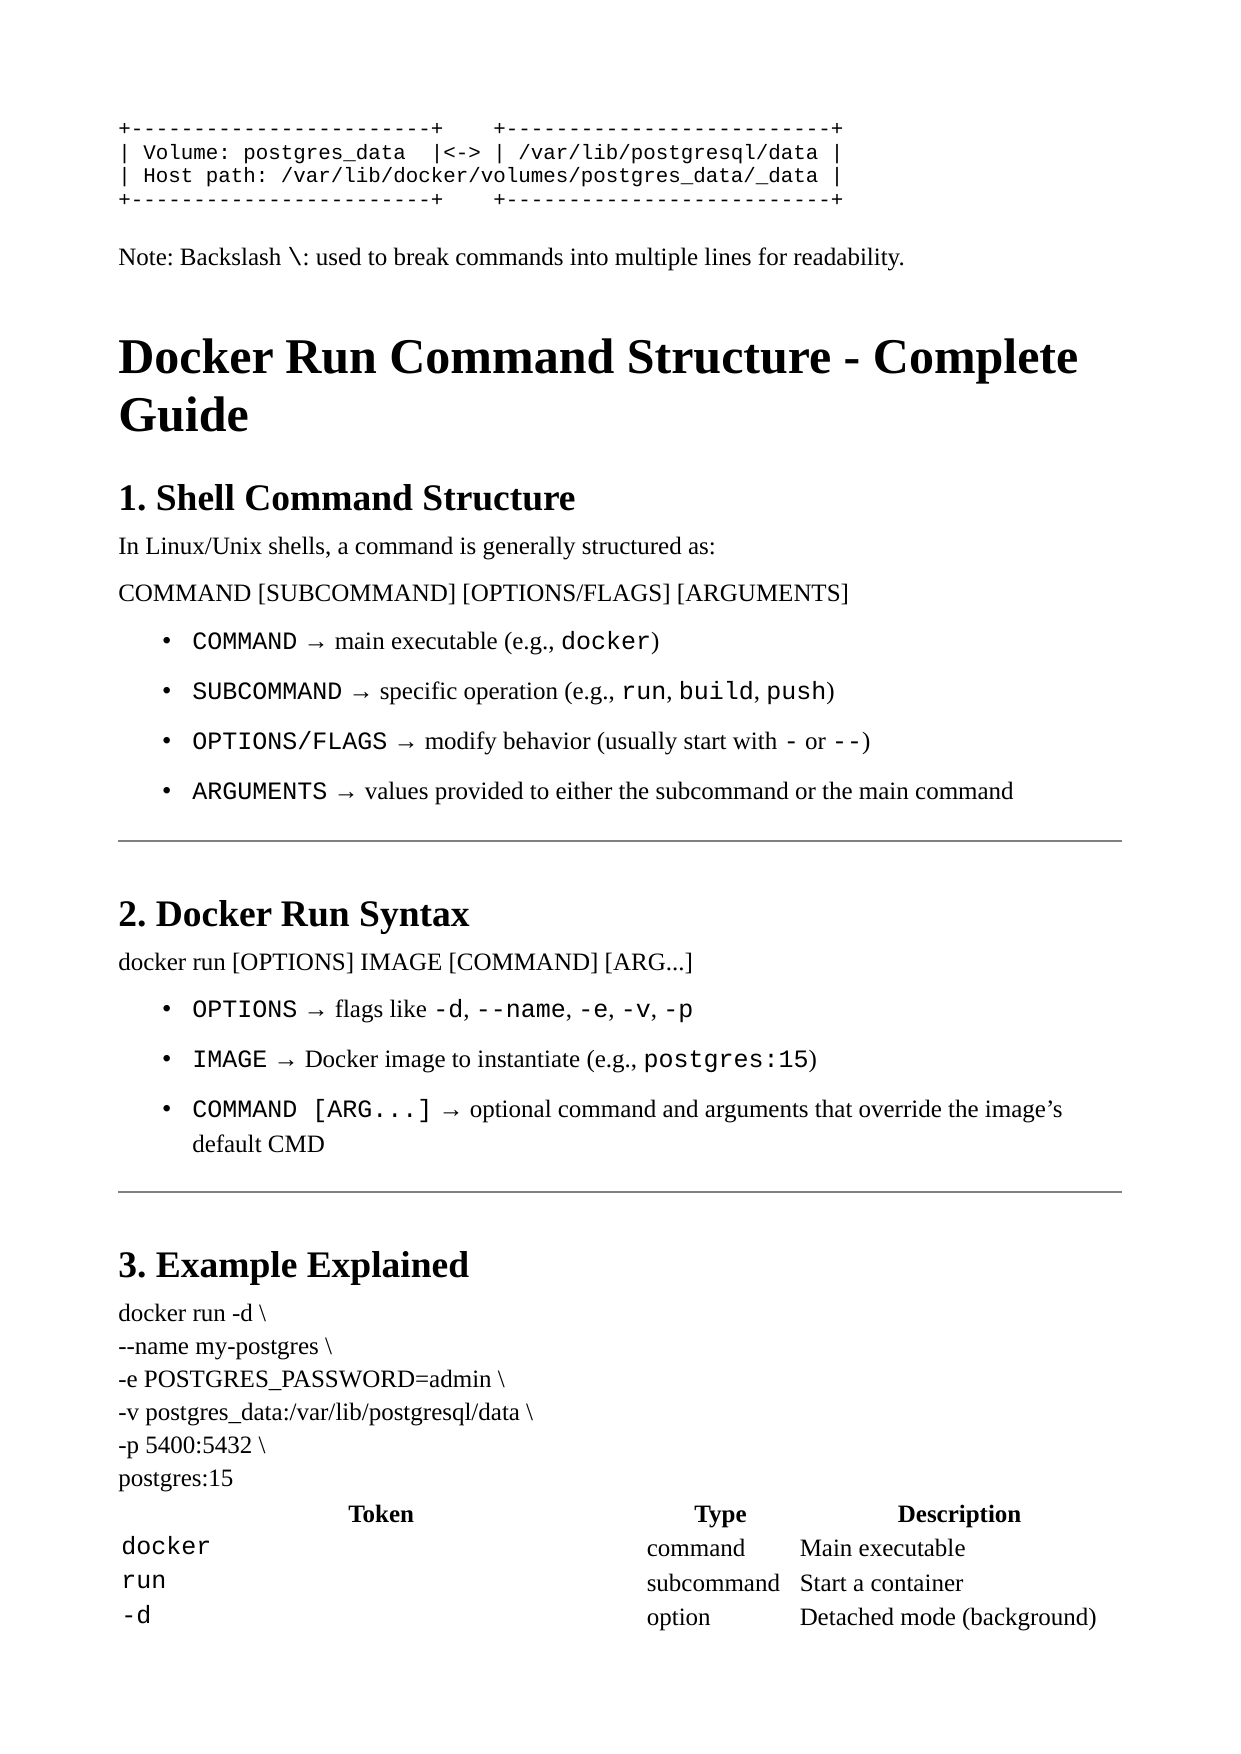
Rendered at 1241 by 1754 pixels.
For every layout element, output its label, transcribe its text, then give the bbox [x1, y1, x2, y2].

table_header Token [118, 1496, 644, 1530]
subtitle Docker Run Command Structure - Complete Guide [118, 327, 1122, 442]
subtitle 3. Example Explained [118, 1242, 1122, 1285]
list ARGUMENTS → values provided to either the subcommand or the main command [162, 776, 1122, 807]
table_header Description [797, 1496, 1122, 1530]
subtitle 2. Docker Run Syntax [118, 891, 1122, 934]
table_cell run [118, 1565, 644, 1599]
table_cell Detached mode (background) [797, 1600, 1122, 1634]
table_cell docker [118, 1530, 644, 1565]
list COMMAND → main executable (e.g., docker) [162, 626, 1122, 657]
text Note: Backslash \: used to break commands into multiple lines for readability. [118, 242, 1122, 273]
table_cell Start a container [797, 1565, 1122, 1599]
list OPTIONS/FLAGS → modify behavior (usually start with - or --) [162, 726, 1122, 757]
text postgres:15 [118, 1463, 1122, 1492]
text In Linux/Unix shells, a command is generally structured as: [118, 531, 1122, 559]
table_cell option [644, 1600, 797, 1634]
table_header Type [644, 1496, 797, 1530]
subtitle 1. Shell Command Structure [118, 475, 1122, 518]
text COMMAND [SUBCOMMAND] [OPTIONS/FLAGS] [ARGUMENTS] [118, 578, 1122, 607]
text +------------------------+ +--------------------------+ [118, 118, 1122, 142]
table_cell subcommand [644, 1565, 797, 1599]
table_cell command [644, 1530, 797, 1565]
text -e POSTGRES_PASSWORD=admin \ [118, 1364, 1122, 1392]
list COMMAND [ARG...] → optional command and arguments that override the image’s default CMD [162, 1094, 1122, 1158]
text | Volume: postgres_data |<-> | /var/lib/postgresql/data | [118, 142, 1122, 165]
text --name my-postgres \ [118, 1331, 1122, 1359]
list IMAGE → Docker image to instantiate (e.g., postgres:15) [162, 1044, 1122, 1075]
list OPTIONS → flags like -d, --name, -e, -v, -p [162, 994, 1122, 1025]
text docker run -d \ [118, 1298, 1122, 1326]
table_cell -d [118, 1600, 644, 1634]
text | Host path: /var/lib/docker/volumes/postgres_data/_data | [118, 165, 1122, 189]
text docker run [OPTIONS] IMAGE [COMMAND] [ARG...] [118, 947, 1122, 975]
list SUBCOMMAND → specific operation (e.g., run, build, push) [162, 676, 1122, 707]
table_cell Main executable [797, 1530, 1122, 1565]
text -p 5400:5432 \ [118, 1430, 1122, 1458]
text +------------------------+ +--------------------------+ [118, 189, 1122, 213]
text -v postgres_data:/var/lib/postgresql/data \ [118, 1397, 1122, 1426]
